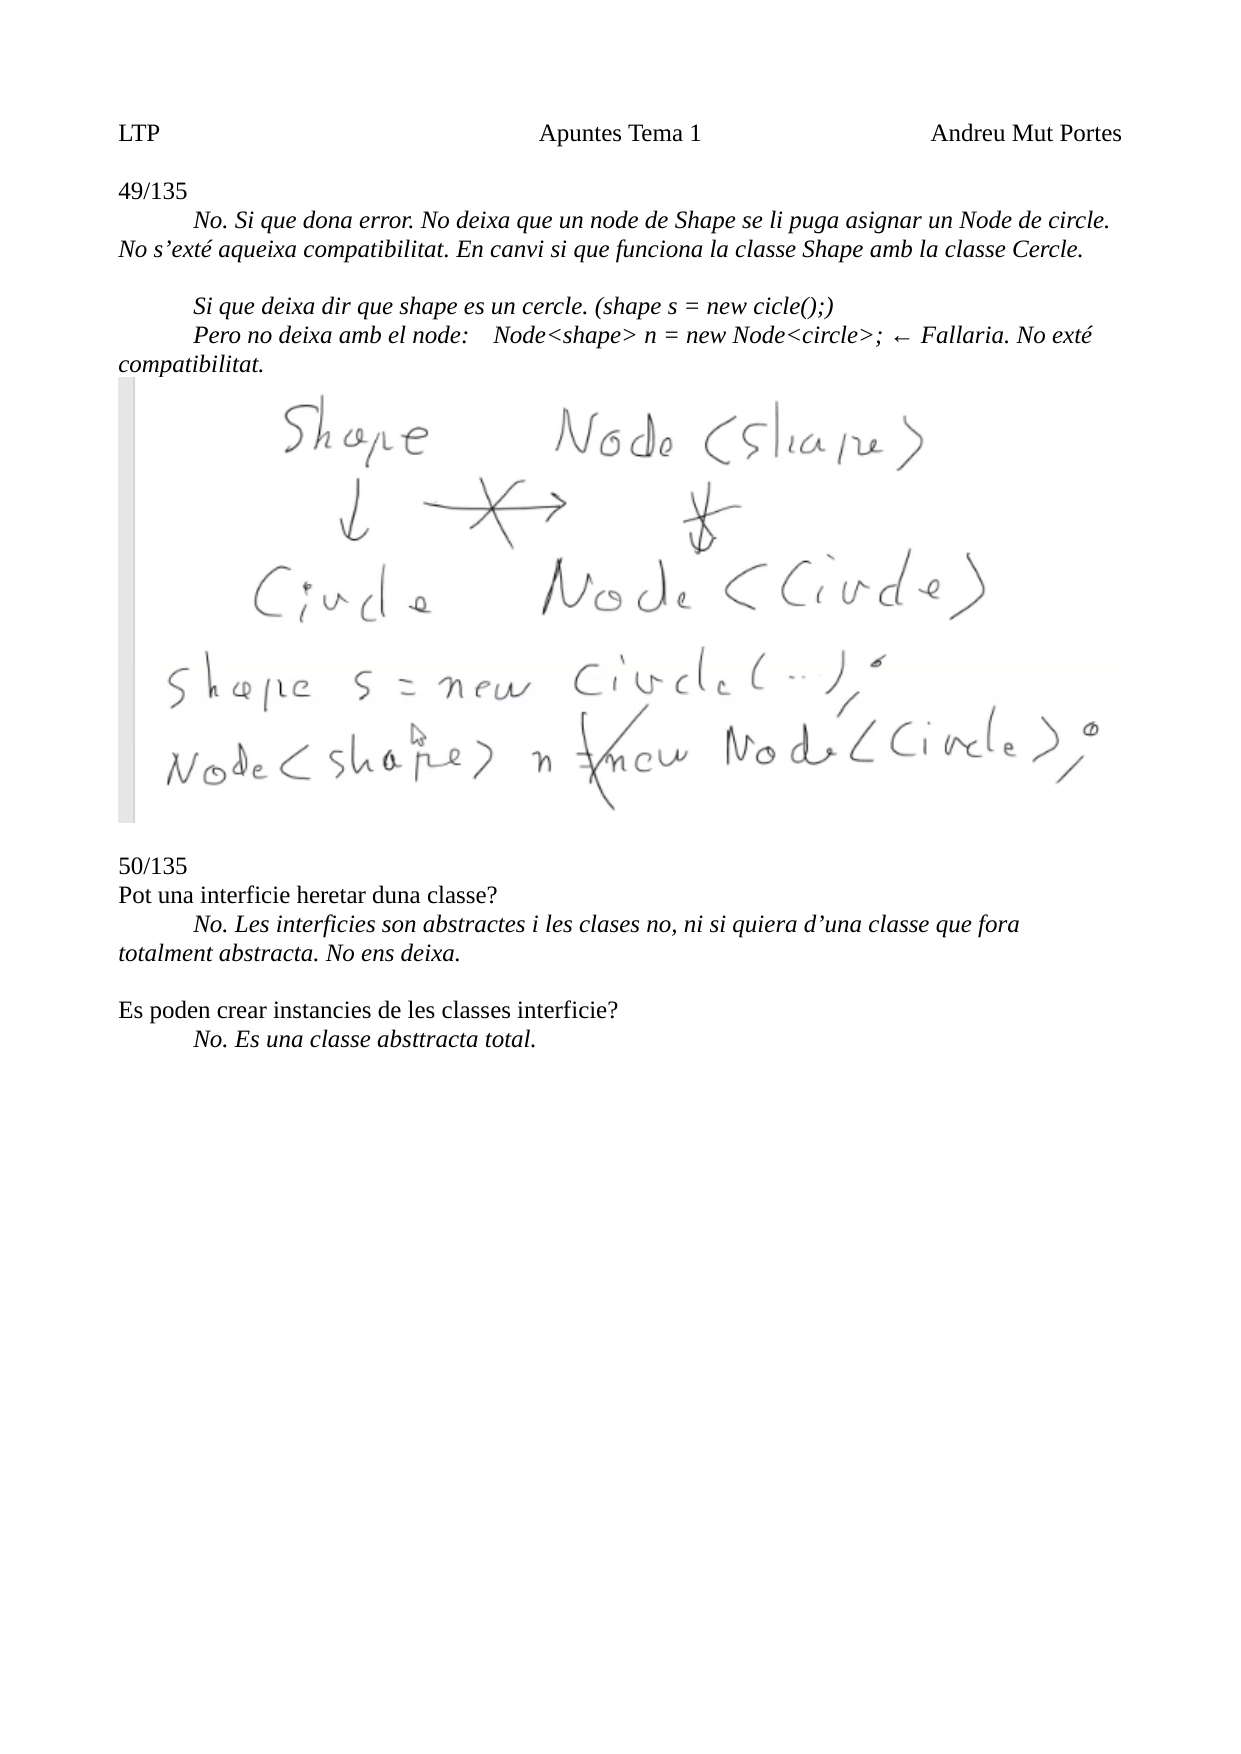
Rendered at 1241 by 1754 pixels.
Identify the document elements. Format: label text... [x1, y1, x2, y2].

text No. Es una classe absttracta total. [118, 1024, 1122, 1053]
picture [118, 377, 1123, 823]
text Pot una interficie heretar duna classe? [118, 880, 1122, 909]
text Es poden crear instancies de les classes interficie? [118, 995, 1122, 1024]
text 49/135 [118, 176, 1122, 205]
text No. Si que dona error. No deixa que un node de Shape se li puga asignar un Node de circle. No s’exté aqueixa compatibilitat. En canvi si que funciona la classe Shape amb la classe Cercle. [118, 205, 1122, 263]
text Pero no deixa amb el node: Node<shape> n = new Node<circle>; ← Fallaria. No exté compatibilitat. [118, 320, 1122, 377]
text No. Les interficies son abstractes i les clases no, ni si quiera d’una classe que fora totalment abstracta. No ens deixa. [118, 909, 1122, 966]
text Si que deixa dir que shape es un cercle. (shape s = new cicle();) [118, 291, 1122, 320]
text 50/135 [118, 851, 1122, 880]
